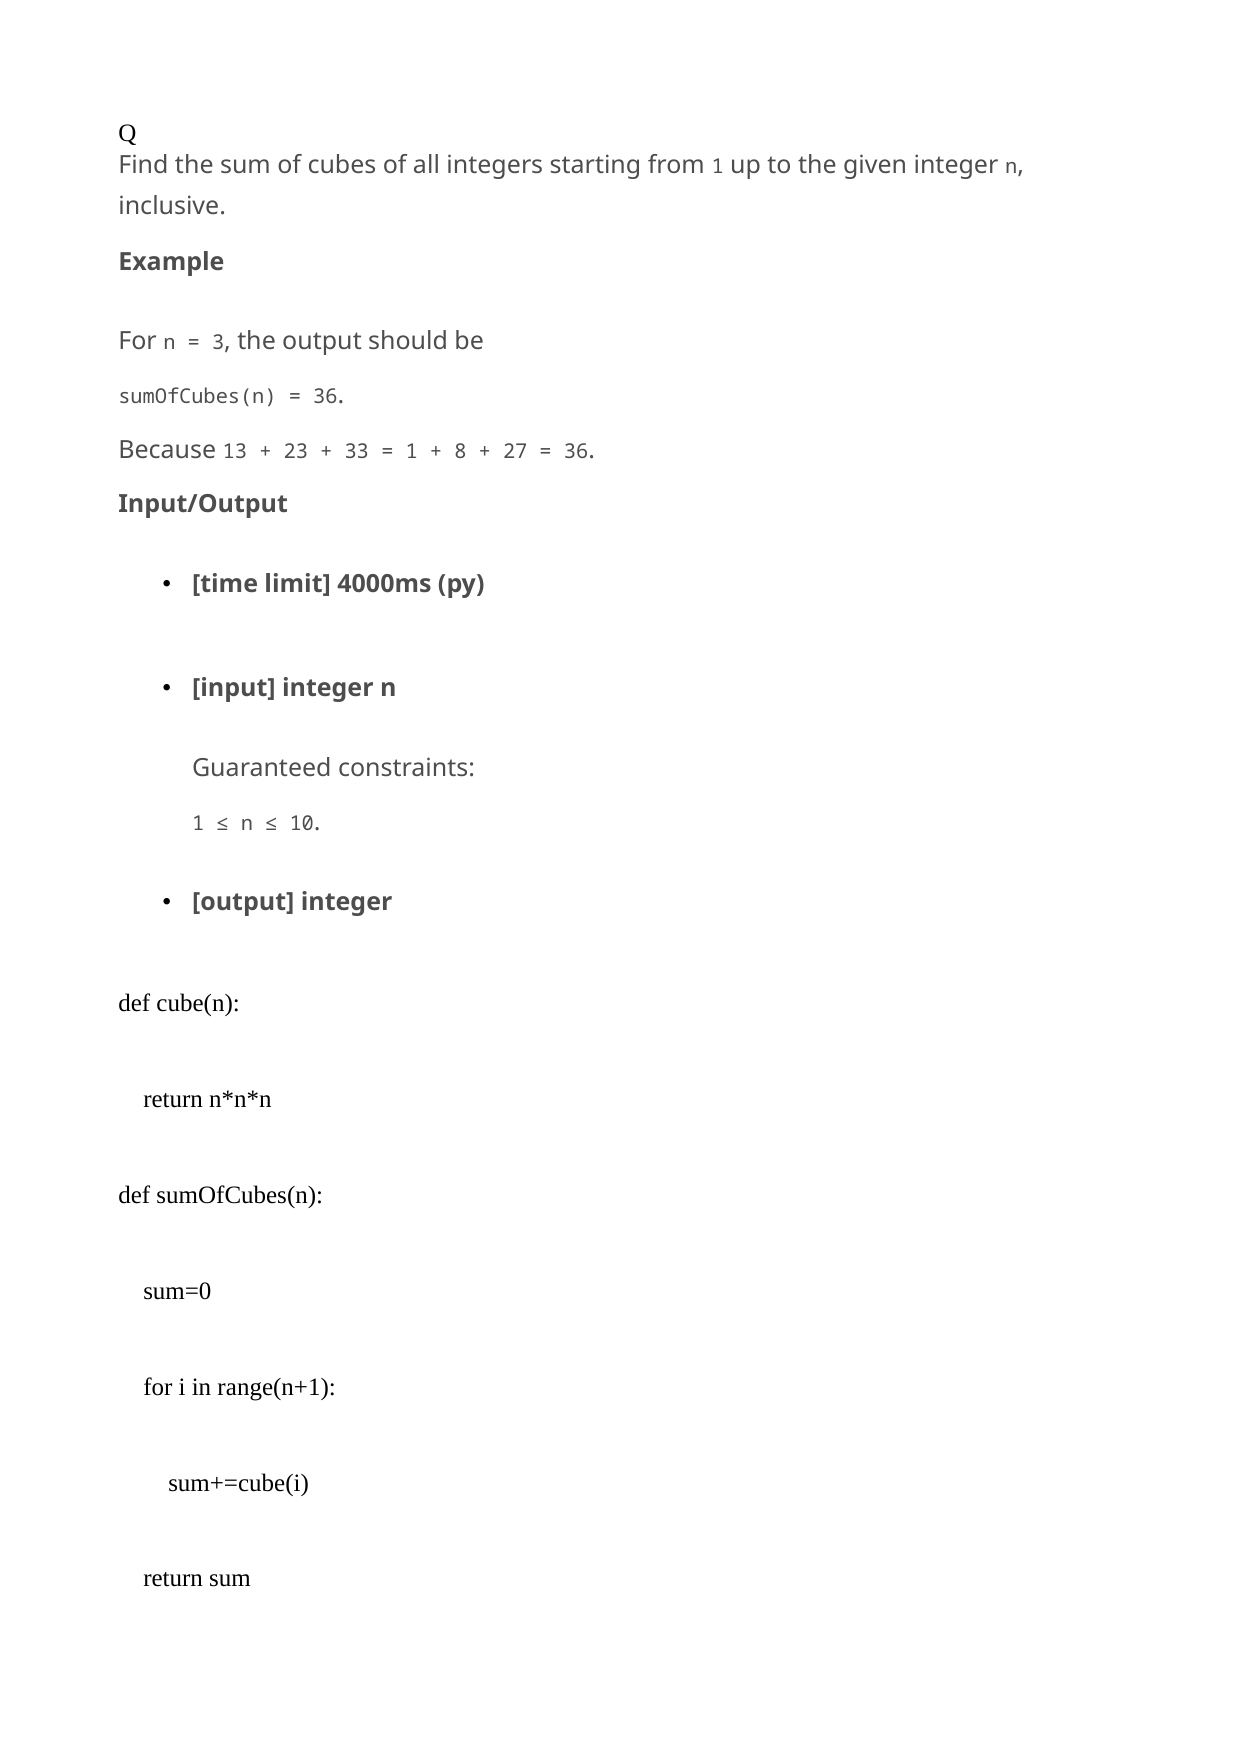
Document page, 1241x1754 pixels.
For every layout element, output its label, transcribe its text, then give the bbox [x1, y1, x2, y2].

text return sum [118, 1563, 1122, 1592]
list [time limit] 4000ms (py) [162, 566, 1122, 599]
text For n = 3, the output should be sumOfCubes(n) = 36. [118, 323, 1122, 411]
text for i in range(n+1): [118, 1372, 1122, 1400]
text sum=0 [118, 1276, 1122, 1304]
list Guaranteed constraints: 1 ≤ n ≤ 10. [162, 749, 1122, 838]
text Because 13 + 23 + 33 = 1 + 8 + 27 = 36. [118, 432, 1122, 466]
list [input] integer n [162, 670, 1122, 704]
text Find the sum of cubes of all integers starting from 1 up to the given integer n, inclusive. [118, 147, 1122, 222]
text Q [118, 118, 1122, 147]
text sum+=cube(i) [118, 1468, 1122, 1496]
text def cube(n): [118, 988, 1122, 1017]
text Input/Output [118, 486, 1122, 520]
text def sumOfCubes(n): [118, 1180, 1122, 1208]
list [output] integer [162, 883, 1122, 917]
text return n*n*n [118, 1084, 1122, 1113]
text Example [118, 243, 1122, 277]
